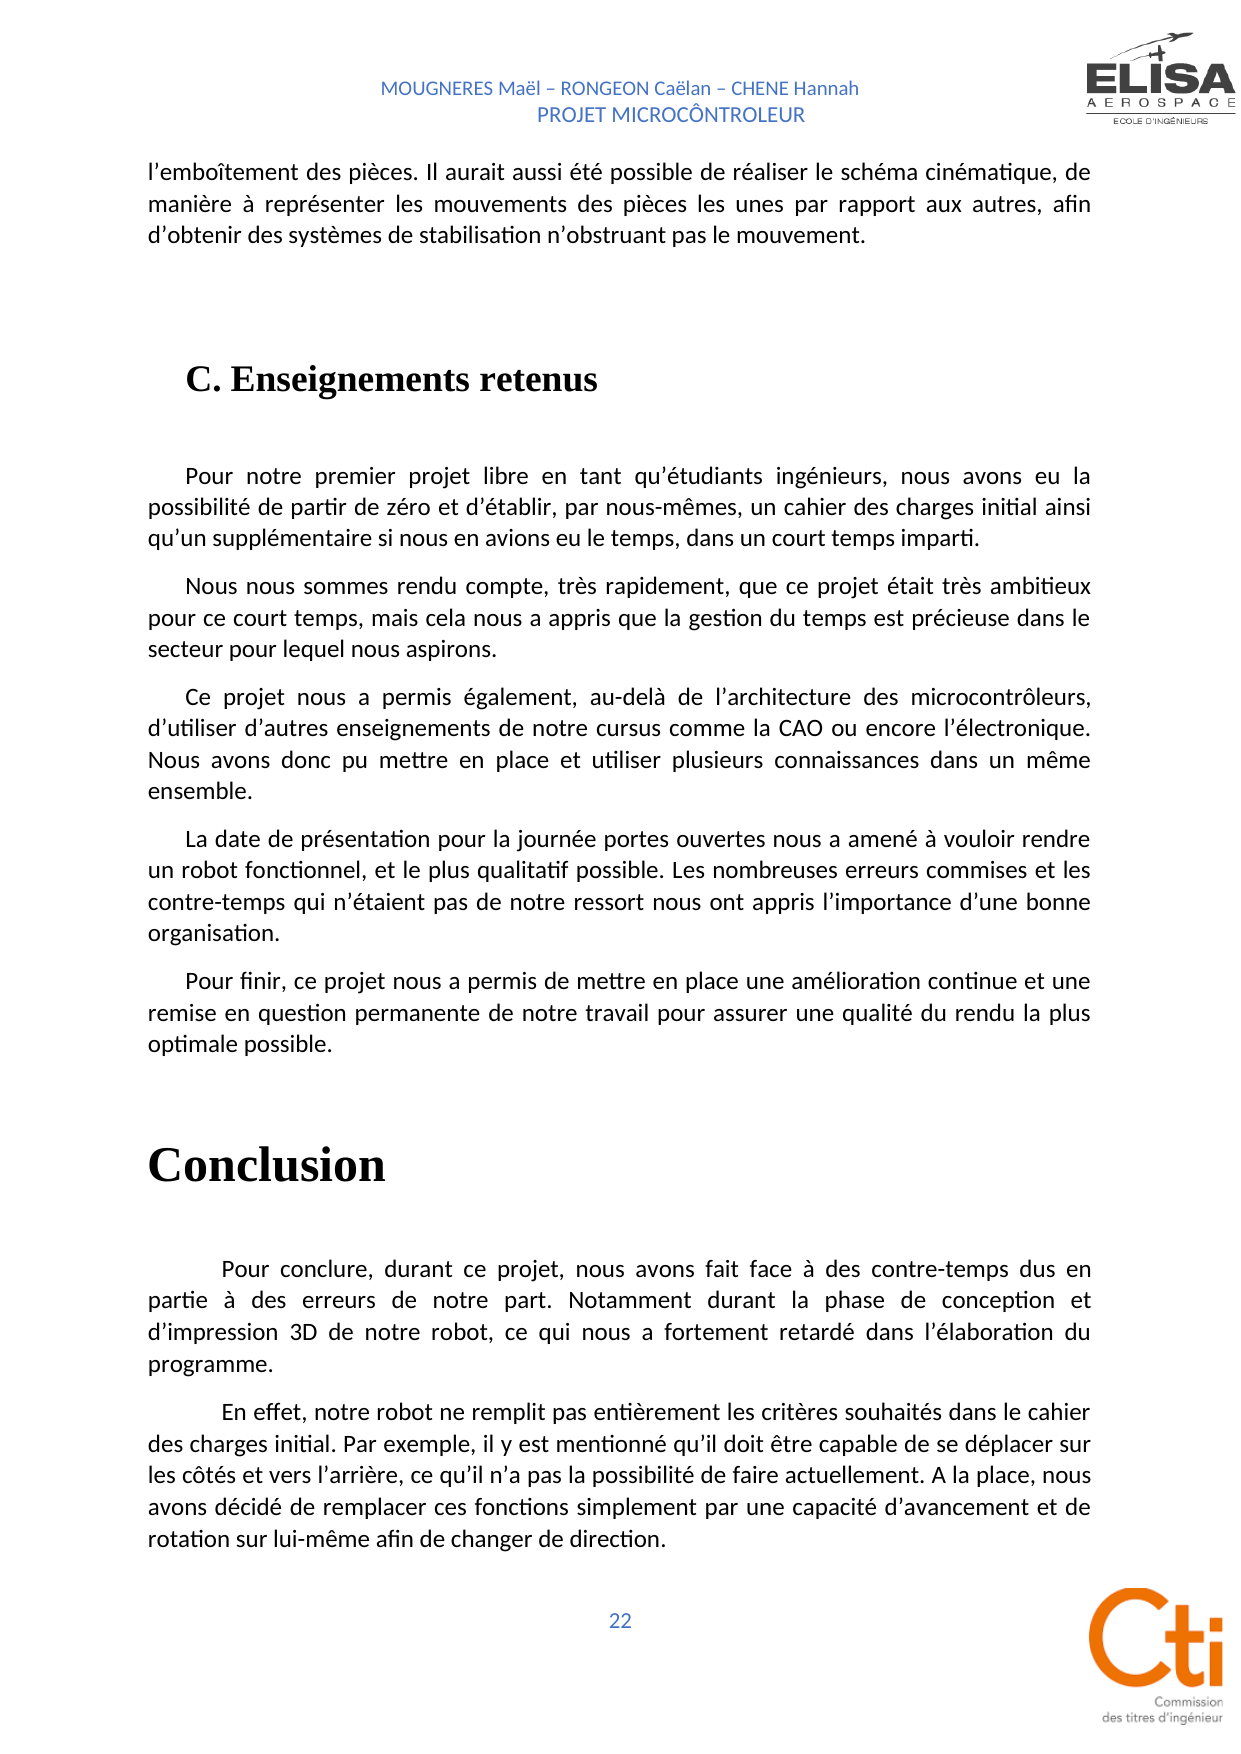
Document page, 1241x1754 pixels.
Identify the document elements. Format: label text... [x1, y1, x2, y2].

text Pour conclure, durant ce projet, nous avons fait face à des contre-temps dus en partie à des erreurs de notre part. Notamment durant la phase de conception et d’impression 3D de notre robot, ce qui nous a fortement retardé dans l’élaboration du programme. [148, 1253, 1093, 1378]
subtitle Conclusion [148, 1134, 1093, 1192]
text Pour finir, ce projet nous a permis de mettre en place une amélioration continue et une remise en question permanente de notre travail pour assurer une qualité du rendu la plus optimale possible. [148, 965, 1093, 1059]
text l’emboîtement des pièces. Il aurait aussi été possible de réaliser le schéma cinématique, de manière à représenter les mouvements des pièces les unes par rapport aux autres, afin d’obtenir des systèmes de stabilisation n’obstruant pas le mouvement. [148, 156, 1093, 250]
text En effet, notre robot ne remplit pas entièrement les critères souhaités dans le cahier des charges initial. Par exemple, il y est mentionné qu’il doit être capable de se déplacer sur les côtés et vers l’arrière, ce qu’il n’a pas la possibilité de faire actuellement. A la place, nous avons décidé de remplacer ces fonctions simplement par une capacité d’avancement et de rotation sur lui-même afin de changer de direction. [148, 1396, 1093, 1553]
text Pour notre premier projet libre en tant qu’étudiants ingénieurs, nous avons eu la possibilité de partir de zéro et d’établir, par nous-mêmes, un cahier des charges initial ainsi qu’un supplémentaire si nous en avions eu le temps, dans un court temps imparti. [148, 460, 1093, 553]
text Nous nous sommes rendu compte, très rapidement, que ce projet était très ambitieux pour ce court temps, mais cela nous a appris que la gestion du temps est précieuse dans le secteur pour lequel nous aspirons. [148, 571, 1093, 664]
text La date de présentation pour la journée portes ouvertes nous a amené à vouloir rendre un robot fonctionnel, et le plus qualitatif possible. Les nombreuses erreurs commises et les contre-temps qui n’étaient pas de notre ressort nous ont appris l’importance d’une bonne organisation. [148, 823, 1093, 948]
text Ce projet nous a permis également, au-delà de l’architecture des microcontrôleurs, d’utiliser d’autres enseignements de notre cursus comme la CAO ou encore l’électronique. Nous avons donc pu mettre en place et utiliser plusieurs connaissances dans un même ensemble. [148, 681, 1093, 806]
list Enseignements retenus [185, 356, 1093, 399]
